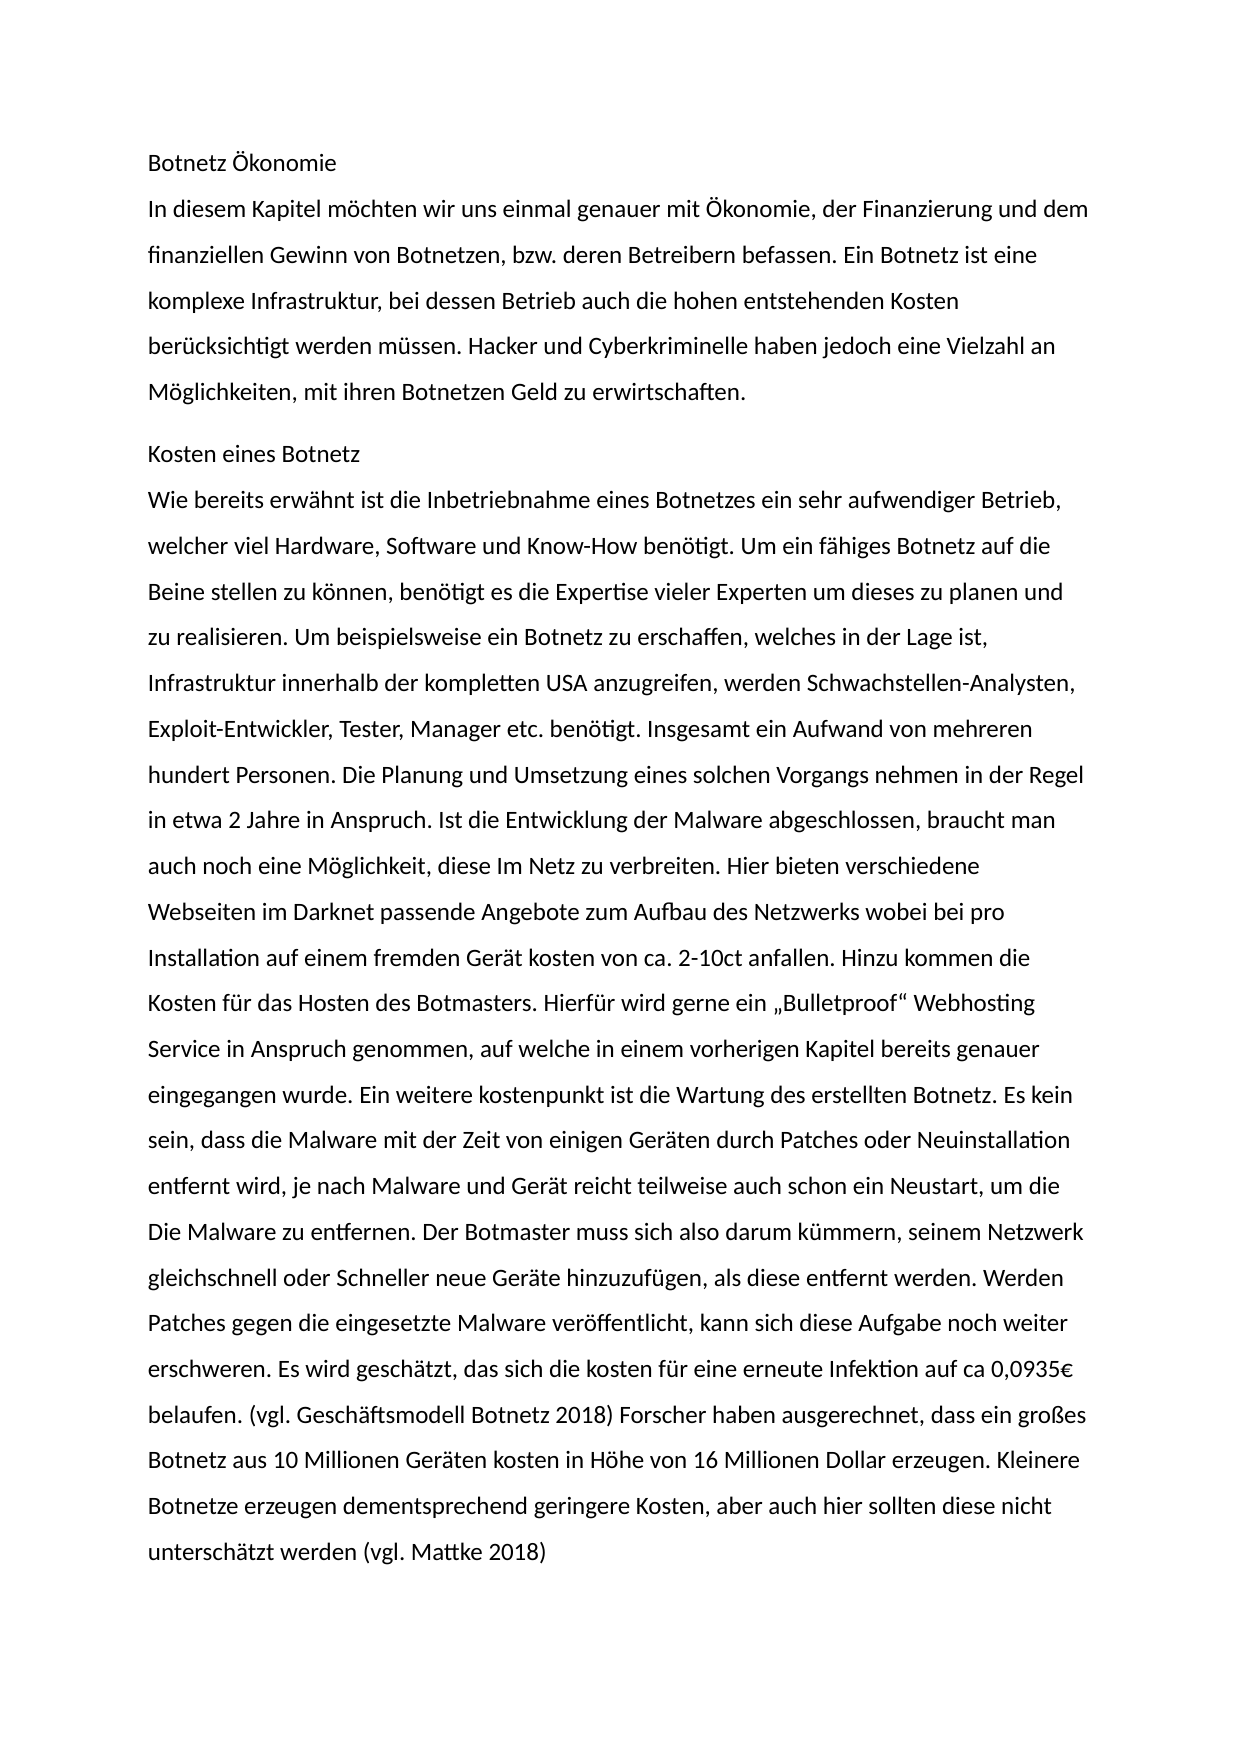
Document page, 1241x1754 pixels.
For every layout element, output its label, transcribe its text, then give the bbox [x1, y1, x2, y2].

text Kosten eines Botnetz Wie bereits erwähnt ist die Inbetriebnahme eines Botnetzes ein sehr aufwendiger Betrieb, welcher viel Hardware, Software und Know-How benötigt. Um ein fähiges Botnetz auf die Beine stellen zu können, benötigt es die Expertise vieler Experten um dieses zu planen und zu realisieren. Um beispielsweise ein Botnetz zu erschaffen, welches in der Lage ist, Infrastruktur innerhalb der kompletten USA anzugreifen, werden Schwachstellen-Analysten, Exploit-Entwickler, Tester, Manager etc. benötigt. Insgesamt ein Aufwand von mehreren hundert Personen. Die Planung und Umsetzung eines solchen Vorgangs nehmen in der Regel in etwa 2 Jahre in Anspruch. Ist die Entwicklung der Malware abgeschlossen, braucht man auch noch eine Möglichkeit, diese Im Netz zu verbreiten. Hier bieten verschiedene Webseiten im Darknet passende Angebote zum Aufbau des Netzwerks wobei bei pro Installation auf einem fremden Gerät kosten von ca. 2-10ct anfallen. Hinzu kommen die Kosten für das Hosten des Botmasters. Hierfür wird gerne ein „Bulletproof“ Webhosting Service in Anspruch genommen, auf welche in einem vorherigen Kapitel bereits genauer eingegangen wurde. Ein weitere kostenpunkt ist die Wartung des erstellten Botnetz. Es kein sein, dass die Malware mit der Zeit von einigen Geräten durch Patches oder Neuinstallation entfernt wird, je nach Malware und Gerät reicht teilweise auch schon ein Neustart, um die Die Malware zu entfernen. Der Botmaster muss sich also darum kümmern, seinem Netzwerk gleichschnell oder Schneller neue Geräte hinzuzufügen, als diese entfernt werden. Werden Patches gegen die eingesetzte Malware veröffentlicht, kann sich diese Aufgabe noch weiter erschweren. Es wird geschätzt, das sich die kosten für eine erneute Infektion auf ca 0,0935€ belaufen. (vgl. Geschäftsmodell Botnetz 2018) Forscher haben ausgerechnet, dass ein großes Botnetz aus 10 Millionen Geräten kosten in Höhe von 16 Millionen Dollar erzeugen. Kleinere Botnetze erzeugen dementsprechend geringere Kosten, aber auch hier sollten diese nicht unterschätzt werden (vgl. Mattke 2018) [148, 439, 1093, 1567]
text Botnetz Ökonomie In diesem Kapitel möchten wir uns einmal genauer mit Ökonomie, der Finanzierung und dem finanziellen Gewinn von Botnetzen, bzw. deren Betreibern befassen. Ein Botnetz ist eine komplexe Infrastruktur, bei dessen Betrieb auch die hohen entstehenden Kosten berücksichtigt werden müssen. Hacker und Cyberkriminelle haben jedoch eine Vielzahl an Möglichkeiten, mit ihren Botnetzen Geld zu erwirtschaften. [148, 148, 1093, 407]
